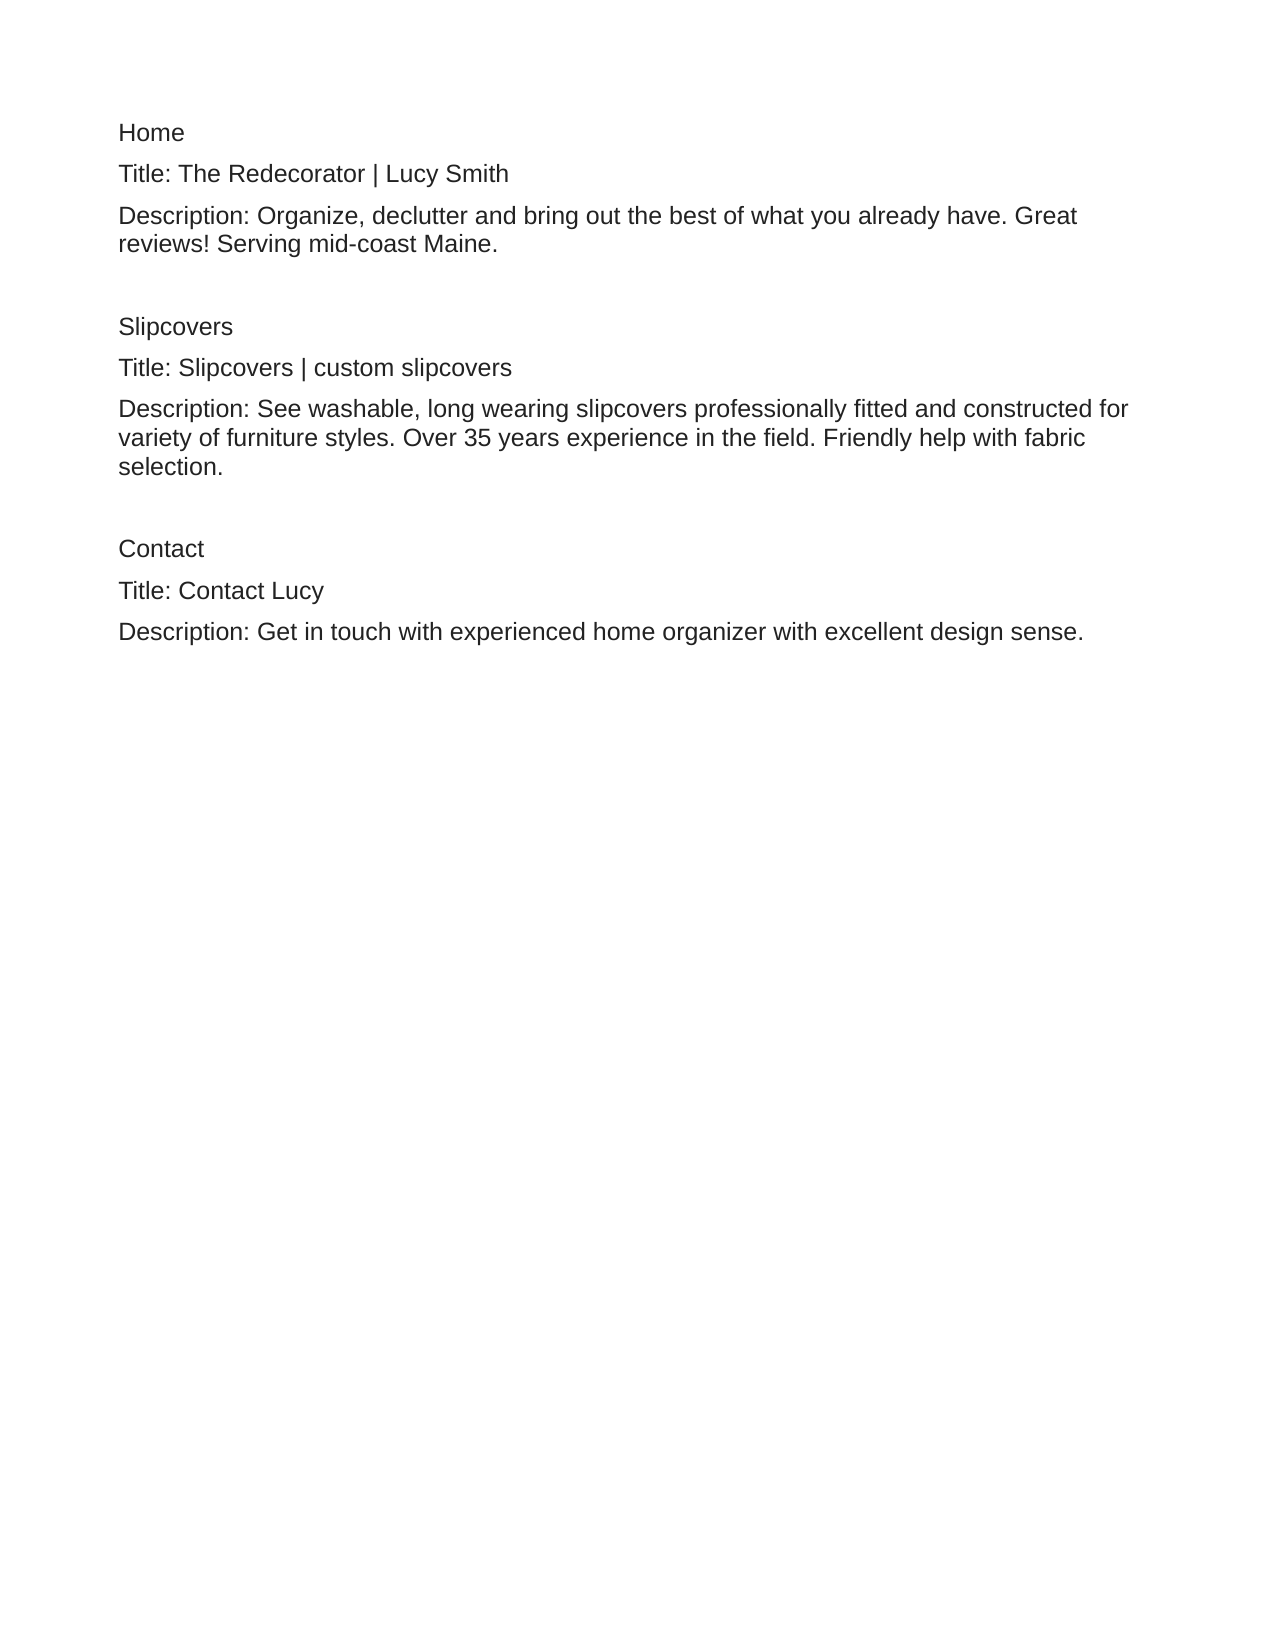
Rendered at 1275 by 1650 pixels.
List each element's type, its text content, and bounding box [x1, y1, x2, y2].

text Home [118, 118, 1157, 147]
text Title: Contact Lucy [118, 576, 1157, 604]
text Description: Organize, declutter and bring out the best of what you already have. Great reviews! Serving mid-coast Maine. [118, 201, 1157, 258]
text Description: Get in touch with experienced home organizer with excellent design sense. [118, 617, 1157, 646]
text Title: Slipcovers | custom slipcovers [118, 353, 1157, 382]
text Slipcovers [118, 312, 1157, 341]
text Description: See washable, long wearing slipcovers professionally fitted and constructed for variety of furniture styles. Over 35 years experience in the field. Friendly help with fabric selection. [118, 394, 1157, 481]
text Title: The Redecorator | Lucy Smith [118, 159, 1157, 188]
text Contact [118, 534, 1157, 563]
